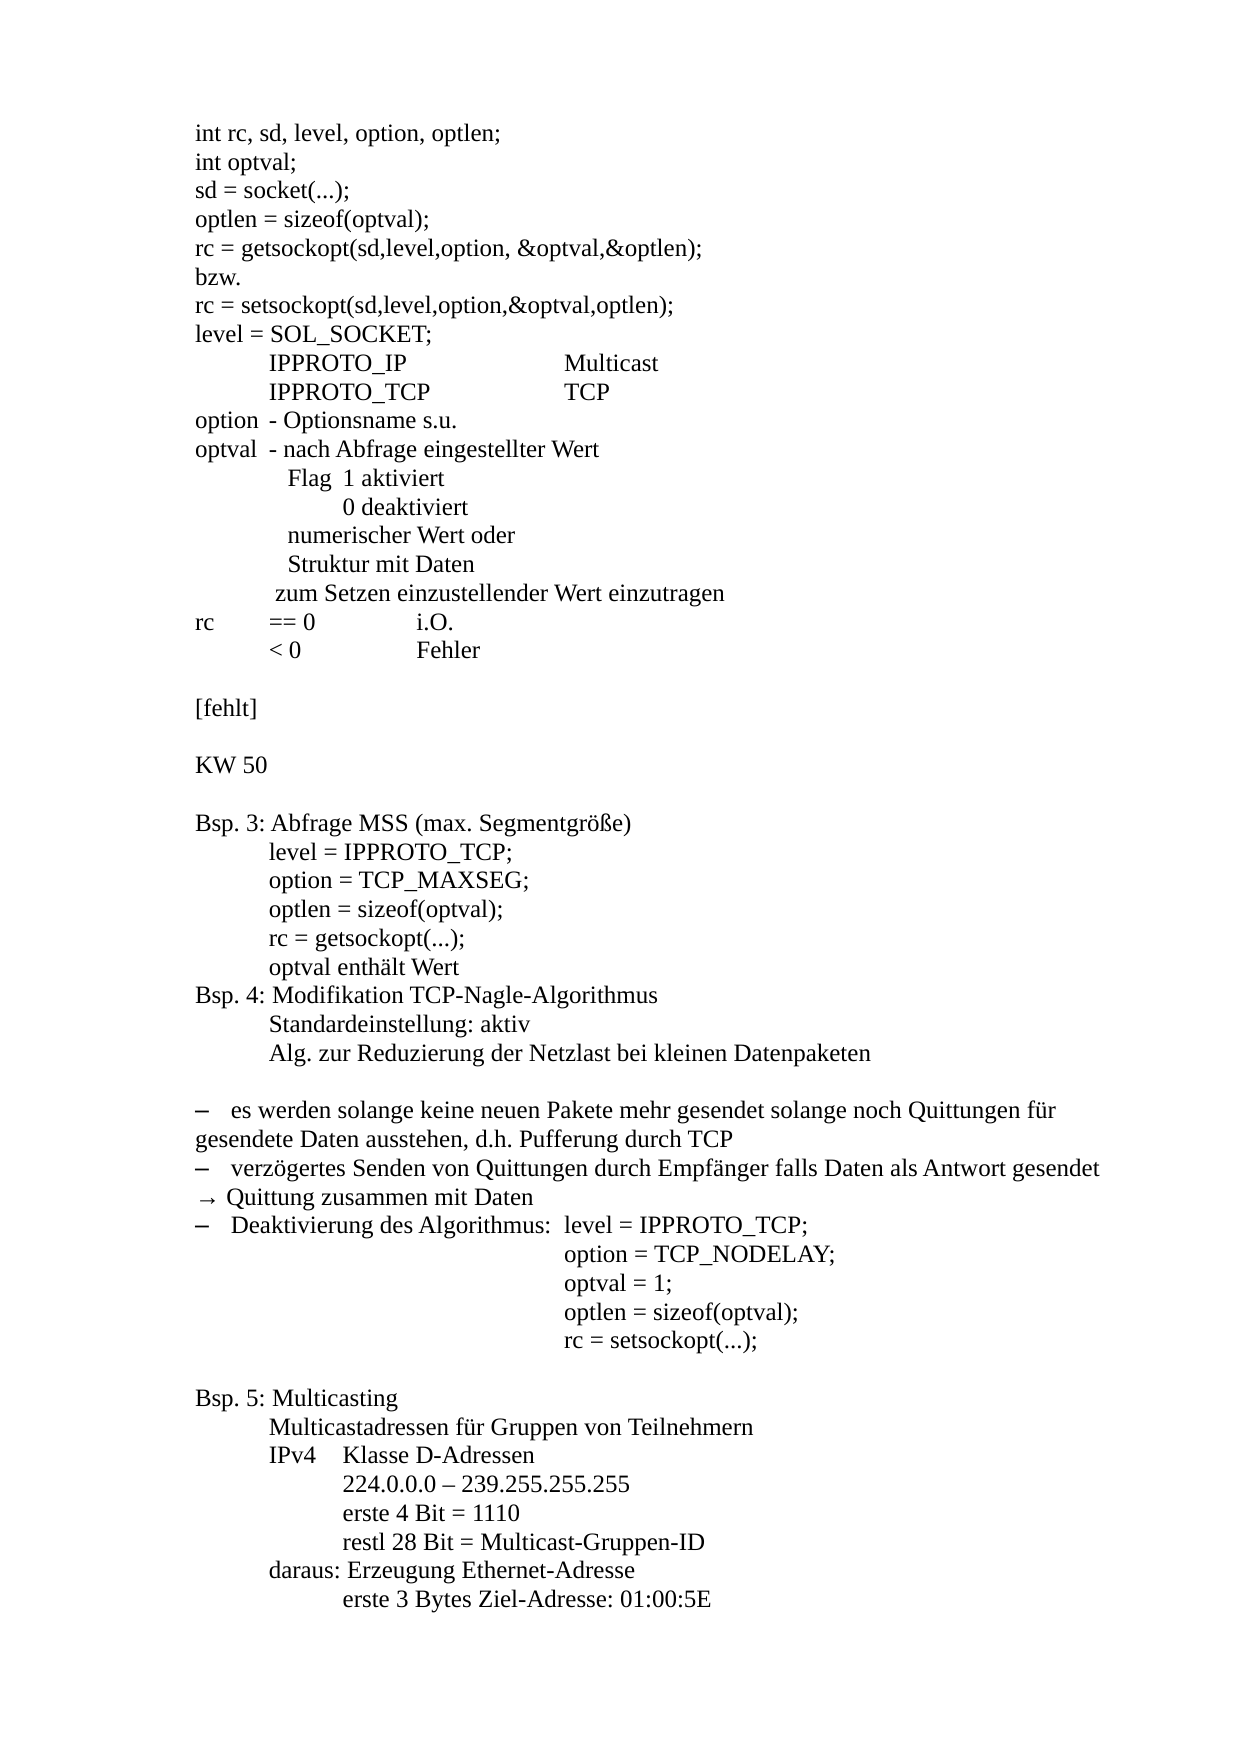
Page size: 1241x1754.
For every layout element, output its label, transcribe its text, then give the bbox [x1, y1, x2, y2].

text KW 50 [195, 751, 1122, 779]
text erste 3 Bytes Ziel-Adresse: 01:00:5E [195, 1584, 1122, 1613]
list Deaktivierung des Algorithmus: level = IPPROTO_TCP; [195, 1211, 1122, 1239]
text zum Setzen einzustellender Wert einzutragen [195, 578, 1122, 607]
text numerischer Wert oder [195, 521, 1122, 549]
text rc = getsockopt(...); [195, 923, 1122, 952]
text Flag 1 aktiviert [195, 463, 1122, 492]
text optval - nach Abfrage eingestellter Wert [195, 434, 1122, 463]
text Bsp. 3: Abfrage MSS (max. Segmentgröße) [195, 808, 1122, 837]
text IPPROTO_TCP TCP [195, 377, 1122, 406]
text optlen = sizeof(optval); [195, 1297, 1122, 1326]
text rc = setsockopt(sd,level,option,&optval,optlen); [195, 291, 1122, 319]
text optlen = sizeof(optval); [195, 204, 1122, 233]
text int optval; [195, 147, 1122, 176]
text option = TCP_NODELAY; [195, 1239, 1122, 1268]
text optlen = sizeof(optval); [195, 894, 1122, 923]
text 0 deaktiviert [195, 492, 1122, 521]
text IPv4 Klasse D-Adressen [195, 1441, 1122, 1469]
text Bsp. 4: Modifikation TCP-Nagle-Algorithmus [195, 981, 1122, 1009]
text restl 28 Bit = Multicast-Gruppen-ID [195, 1527, 1122, 1556]
text bzw. [195, 262, 1122, 291]
text sd = socket(...); [195, 176, 1122, 204]
text < 0 Fehler [195, 636, 1122, 664]
text Alg. zur Reduzierung der Netzlast bei kleinen Datenpaketen [195, 1038, 1122, 1067]
list es werden solange keine neuen Pakete mehr gesendet solange noch Quittungen für gesendete Daten ausstehen, d.h. Pufferung durch TCP [195, 1096, 1122, 1153]
text rc = setsockopt(...); [195, 1326, 1122, 1354]
text Struktur mit Daten [195, 549, 1122, 578]
text IPPROTO_IP Multicast [195, 348, 1122, 377]
text optval = 1; [195, 1268, 1122, 1297]
text option = TCP_MAXSEG; [195, 866, 1122, 894]
text [fehlt] [195, 693, 1122, 722]
text rc == 0 i.O. [195, 607, 1122, 636]
text int rc, sd, level, option, optlen; [195, 118, 1122, 147]
text option - Optionsname s.u. [195, 406, 1122, 434]
list verzögertes Senden von Quittungen durch Empfänger falls Daten als Antwort gesendet → Quittung zusammen mit Daten [195, 1153, 1122, 1211]
text optval enthält Wert [195, 952, 1122, 981]
text level = IPPROTO_TCP; [195, 837, 1122, 866]
text daraus: Erzeugung Ethernet-Adresse [195, 1556, 1122, 1584]
text erste 4 Bit = 1110 [195, 1498, 1122, 1527]
text Multicastadressen für Gruppen von Teilnehmern [195, 1412, 1122, 1441]
text Bsp. 5: Multicasting [195, 1383, 1122, 1412]
text Standardeinstellung: aktiv [195, 1009, 1122, 1038]
text 224.0.0.0 – 239.255.255.255 [195, 1469, 1122, 1498]
text rc = getsockopt(sd,level,option, &optval,&optlen); [195, 233, 1122, 262]
text level = SOL_SOCKET; [195, 319, 1122, 348]
